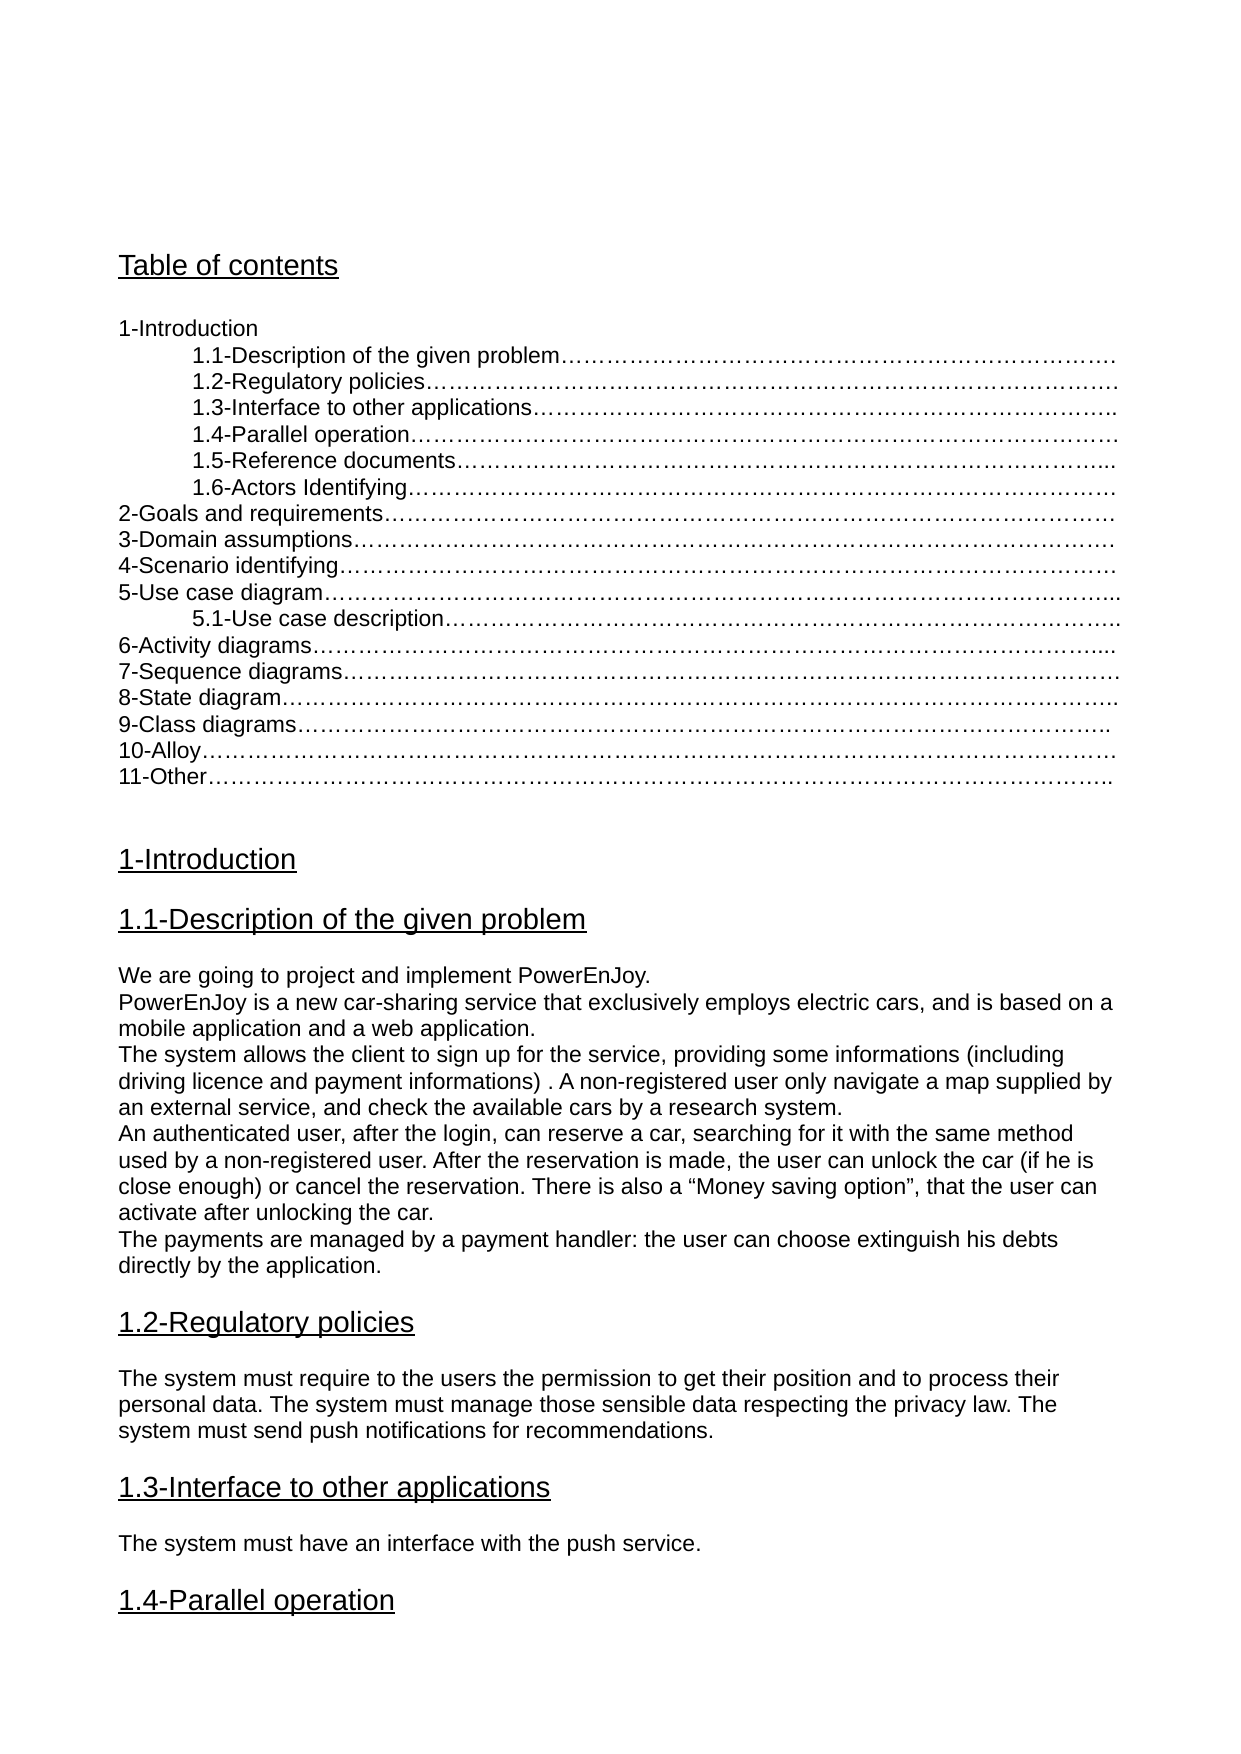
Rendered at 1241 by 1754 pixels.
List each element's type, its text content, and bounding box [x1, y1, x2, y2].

text The system must require to the users the permission to get their position and to process their personal data. The system must manage those sensible data respecting the privacy law. The system must send push notifications for recommendations. [118, 1365, 1122, 1444]
text 1.3-Interface to other applications………………………………………………………………….. [118, 394, 1122, 421]
text 1-Introduction [118, 315, 1122, 342]
text 4-Scenario identifying………………………………………………………………………………………… [118, 552, 1122, 579]
text PowerEnJoy is a new car-sharing service that exclusively employs electric cars, and is based on a mobile application and a web application. [118, 988, 1122, 1041]
text 1.2-Regulatory policies………………………………………………………………………………. [118, 368, 1122, 394]
text 1.2-Regulatory policies [118, 1305, 1122, 1338]
text 1.1-Description of the given problem [118, 902, 1122, 936]
text 7-Sequence diagrams………………………………………………………………………………………… [118, 658, 1122, 684]
text We are going to project and implement PowerEnJoy. [118, 962, 1122, 988]
text 5-Use case diagram…………………………………………………………………………………………... [118, 579, 1122, 605]
text 1.1-Description of the given problem………………………………………………………………. [118, 342, 1122, 368]
text 1.3-Interface to other applications [118, 1470, 1122, 1504]
text 1.6-Actors Identifying………………………………………………………………………………… [118, 473, 1122, 500]
text 11-Other……………………………………………………………………………………………………….. [118, 763, 1122, 790]
text Table of contents [118, 248, 1122, 282]
text An authenticated user, after the login, can reserve a car, searching for it with the same method used by a non-registered user. After the reservation is made, the user can unlock the car (if he is close enough) or cancel the reservation. There is also a “Money saving option”, that the user can activate after unlocking the car. [118, 1120, 1122, 1226]
text 6-Activity diagrams………………………………………………………………………………………….... [118, 632, 1122, 658]
text 10-Alloy………………………………………………………………………………………………………… [118, 737, 1122, 763]
text 1.4-Parallel operation………………………………………………………………………………… [118, 421, 1122, 447]
text 5.1-Use case description…………………………………………………………………………….. [118, 605, 1122, 632]
text The system must have an interface with the push service. [118, 1530, 1122, 1556]
text 3-Domain assumptions………………………………………………………………………………………. [118, 526, 1122, 552]
text 8-State diagram……………………………………………………………………………………………….. [118, 684, 1122, 711]
text The payments are managed by a payment handler: the user can choose extinguish his debts directly by the application. [118, 1226, 1122, 1278]
text 9-Class diagrams…………………………………………………………………………………………….. [118, 711, 1122, 737]
text 1-Introduction [118, 842, 1122, 876]
text The system allows the client to sign up for the service, providing some informations (including driving licence and payment informations) . A non-registered user only navigate a map supplied by an external service, and check the available cars by a research system. [118, 1041, 1122, 1120]
text 2-Goals and requirements…………………………………………………………………………………… [118, 500, 1122, 526]
text 1.4-Parallel operation [118, 1583, 1122, 1616]
text 1.5-Reference documents…………………………………………………………………………... [118, 447, 1122, 473]
